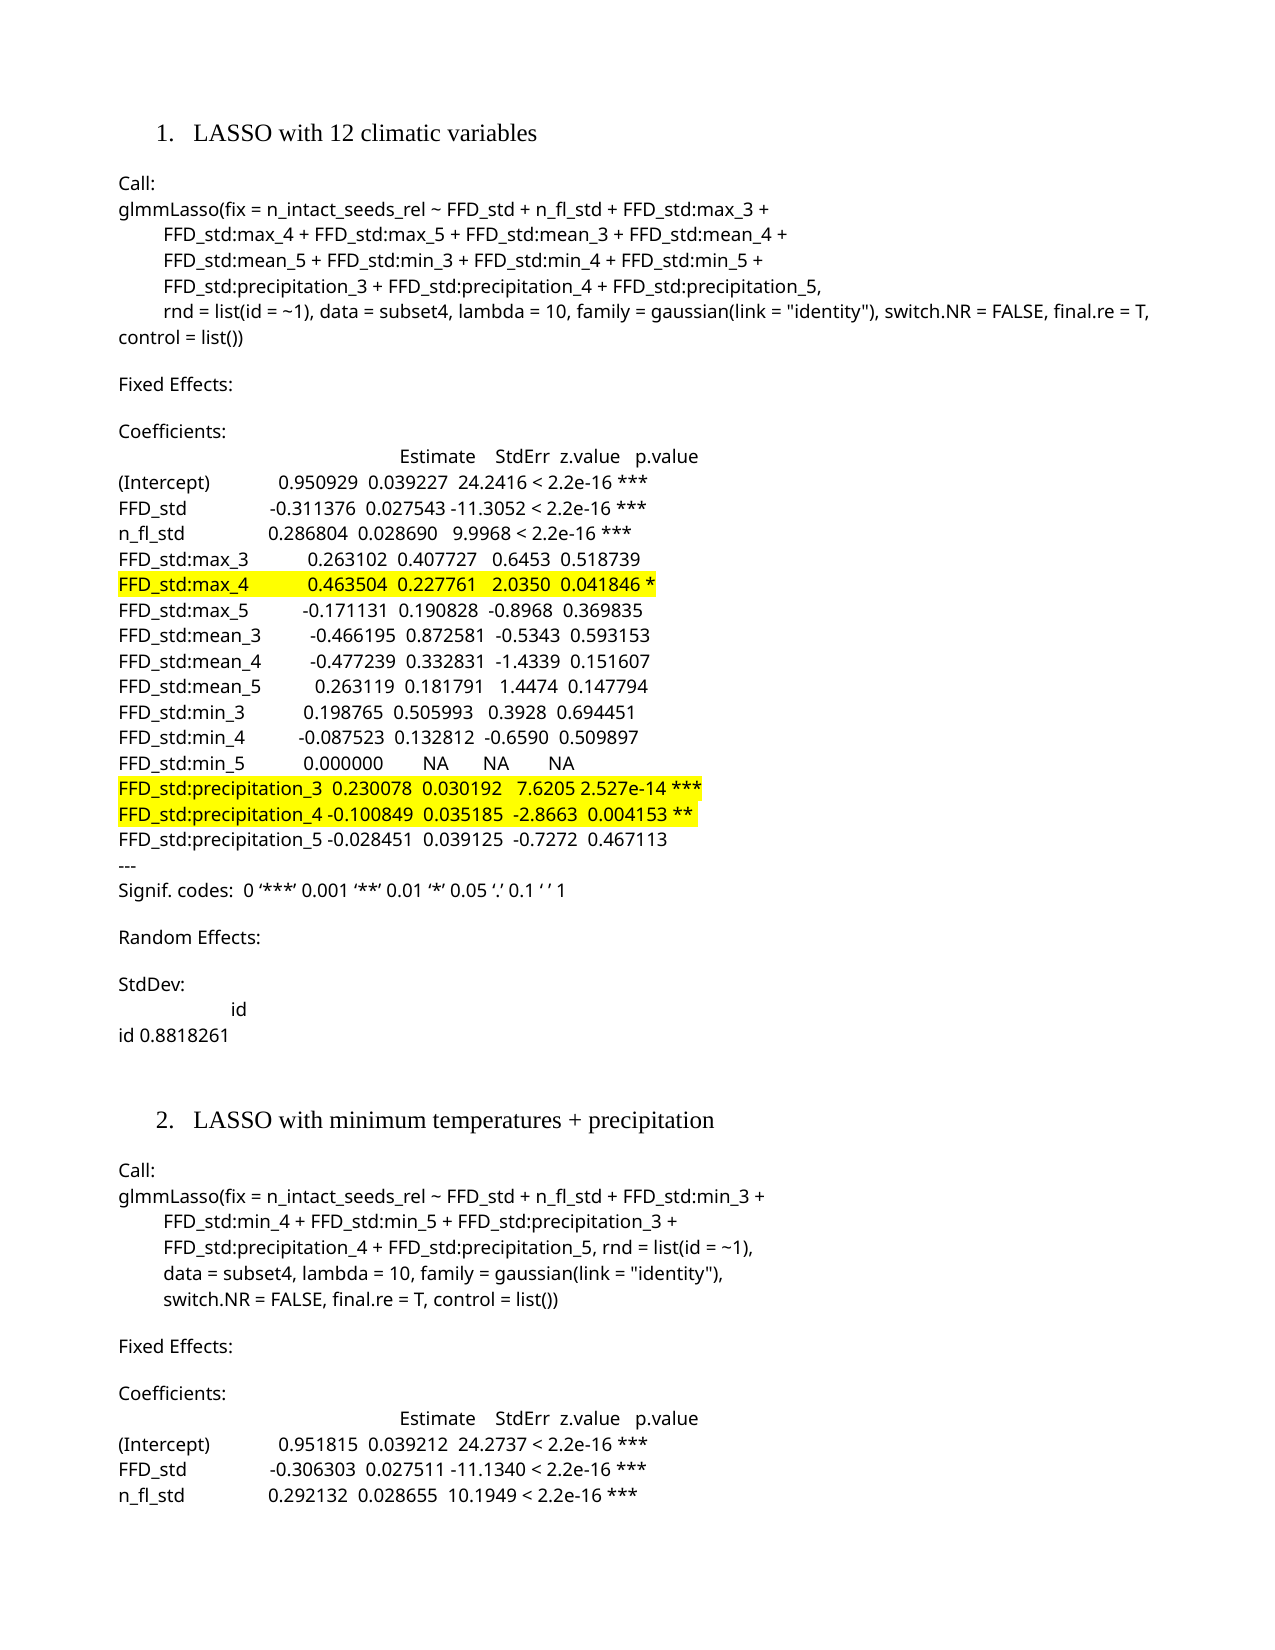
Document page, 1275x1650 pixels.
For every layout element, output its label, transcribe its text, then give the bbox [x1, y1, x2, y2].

list LASSO with minimum temperatures + precipitation [156, 1105, 1157, 1134]
text FFD_std:max_3 0.263102 0.407727 0.6453 0.518739 [118, 546, 1157, 571]
text FFD_std:mean_5 0.263119 0.181791 1.4474 0.147794 [118, 673, 1157, 699]
text FFD_std -0.311376 0.027543 -11.3052 < 2.2e-16 *** [118, 495, 1157, 520]
text FFD_std:min_4 -0.087523 0.132812 -0.6590 0.509897 [118, 724, 1157, 750]
text id 0.8818261 [118, 1022, 1157, 1048]
text Random Effects: [118, 924, 1157, 950]
text Coefficients: [118, 418, 1157, 443]
text --- [118, 852, 1157, 878]
text Coefficients: [118, 1380, 1157, 1405]
text FFD_std:precipitation_4 + FFD_std:precipitation_5, rnd = list(id = ~1), [118, 1234, 1157, 1260]
text FFD_std:precipitation_4 -0.100849 0.035185 -2.8663 0.004153 ** [118, 801, 1157, 827]
text FFD_std:max_5 -0.171131 0.190828 -0.8968 0.369835 [118, 597, 1157, 622]
text FFD_std:min_3 0.198765 0.505993 0.3928 0.694451 [118, 699, 1157, 724]
text glmmLasso(fix = n_intact_seeds_rel ~ FFD_std + n_fl_std + FFD_std:max_3 + [118, 196, 1157, 222]
text FFD_std:mean_5 + FFD_std:min_3 + FFD_std:min_4 + FFD_std:min_5 + [118, 247, 1157, 273]
text Call: [118, 171, 1157, 196]
text FFD_std:max_4 0.463504 0.227761 2.0350 0.041846 * [118, 571, 1157, 597]
text switch.NR = FALSE, final.re = T, control = list()) [118, 1286, 1157, 1312]
text FFD_std:max_4 + FFD_std:max_5 + FFD_std:mean_3 + FFD_std:mean_4 + [118, 222, 1157, 247]
text glmmLasso(fix = n_intact_seeds_rel ~ FFD_std + n_fl_std + FFD_std:min_3 + [118, 1183, 1157, 1209]
text FFD_std:precipitation_3 + FFD_std:precipitation_4 + FFD_std:precipitation_5, [118, 273, 1157, 299]
text FFD_std:precipitation_3 0.230078 0.030192 7.6205 2.527e-14 *** [118, 776, 1157, 801]
text Estimate StdErr z.value p.value [118, 1405, 1157, 1431]
text n_fl_std 0.292132 0.028655 10.1949 < 2.2e-16 *** [118, 1482, 1157, 1508]
text Estimate StdErr z.value p.value [118, 443, 1157, 469]
text n_fl_std 0.286804 0.028690 9.9968 < 2.2e-16 *** [118, 520, 1157, 546]
text Fixed Effects: [118, 1333, 1157, 1358]
text FFD_std:mean_4 -0.477239 0.332831 -1.4339 0.151607 [118, 648, 1157, 673]
text Signif. codes: 0 ‘***’ 0.001 ‘**’ 0.01 ‘*’ 0.05 ‘.’ 0.1 ‘ ’ 1 [118, 878, 1157, 903]
text FFD_std:precipitation_5 -0.028451 0.039125 -0.7272 0.467113 [118, 827, 1157, 852]
list LASSO with 12 climatic variables [156, 118, 1157, 147]
text Call: [118, 1158, 1157, 1183]
text (Intercept) 0.951815 0.039212 24.2737 < 2.2e-16 *** [118, 1431, 1157, 1457]
text StdDev: [118, 971, 1157, 997]
text rnd = list(id = ~1), data = subset4, lambda = 10, family = gaussian(link = "identity"), switch.NR = FALSE, final.re = T, control = list()) [118, 299, 1157, 350]
text FFD_std -0.306303 0.027511 -11.1340 < 2.2e-16 *** [118, 1457, 1157, 1482]
text FFD_std:min_4 + FFD_std:min_5 + FFD_std:precipitation_3 + [118, 1209, 1157, 1234]
text FFD_std:mean_3 -0.466195 0.872581 -0.5343 0.593153 [118, 622, 1157, 648]
text (Intercept) 0.950929 0.039227 24.2416 < 2.2e-16 *** [118, 469, 1157, 495]
text Fixed Effects: [118, 371, 1157, 397]
text FFD_std:min_5 0.000000 NA NA NA [118, 750, 1157, 776]
text id [118, 997, 1157, 1022]
text data = subset4, lambda = 10, family = gaussian(link = "identity"), [118, 1260, 1157, 1286]
